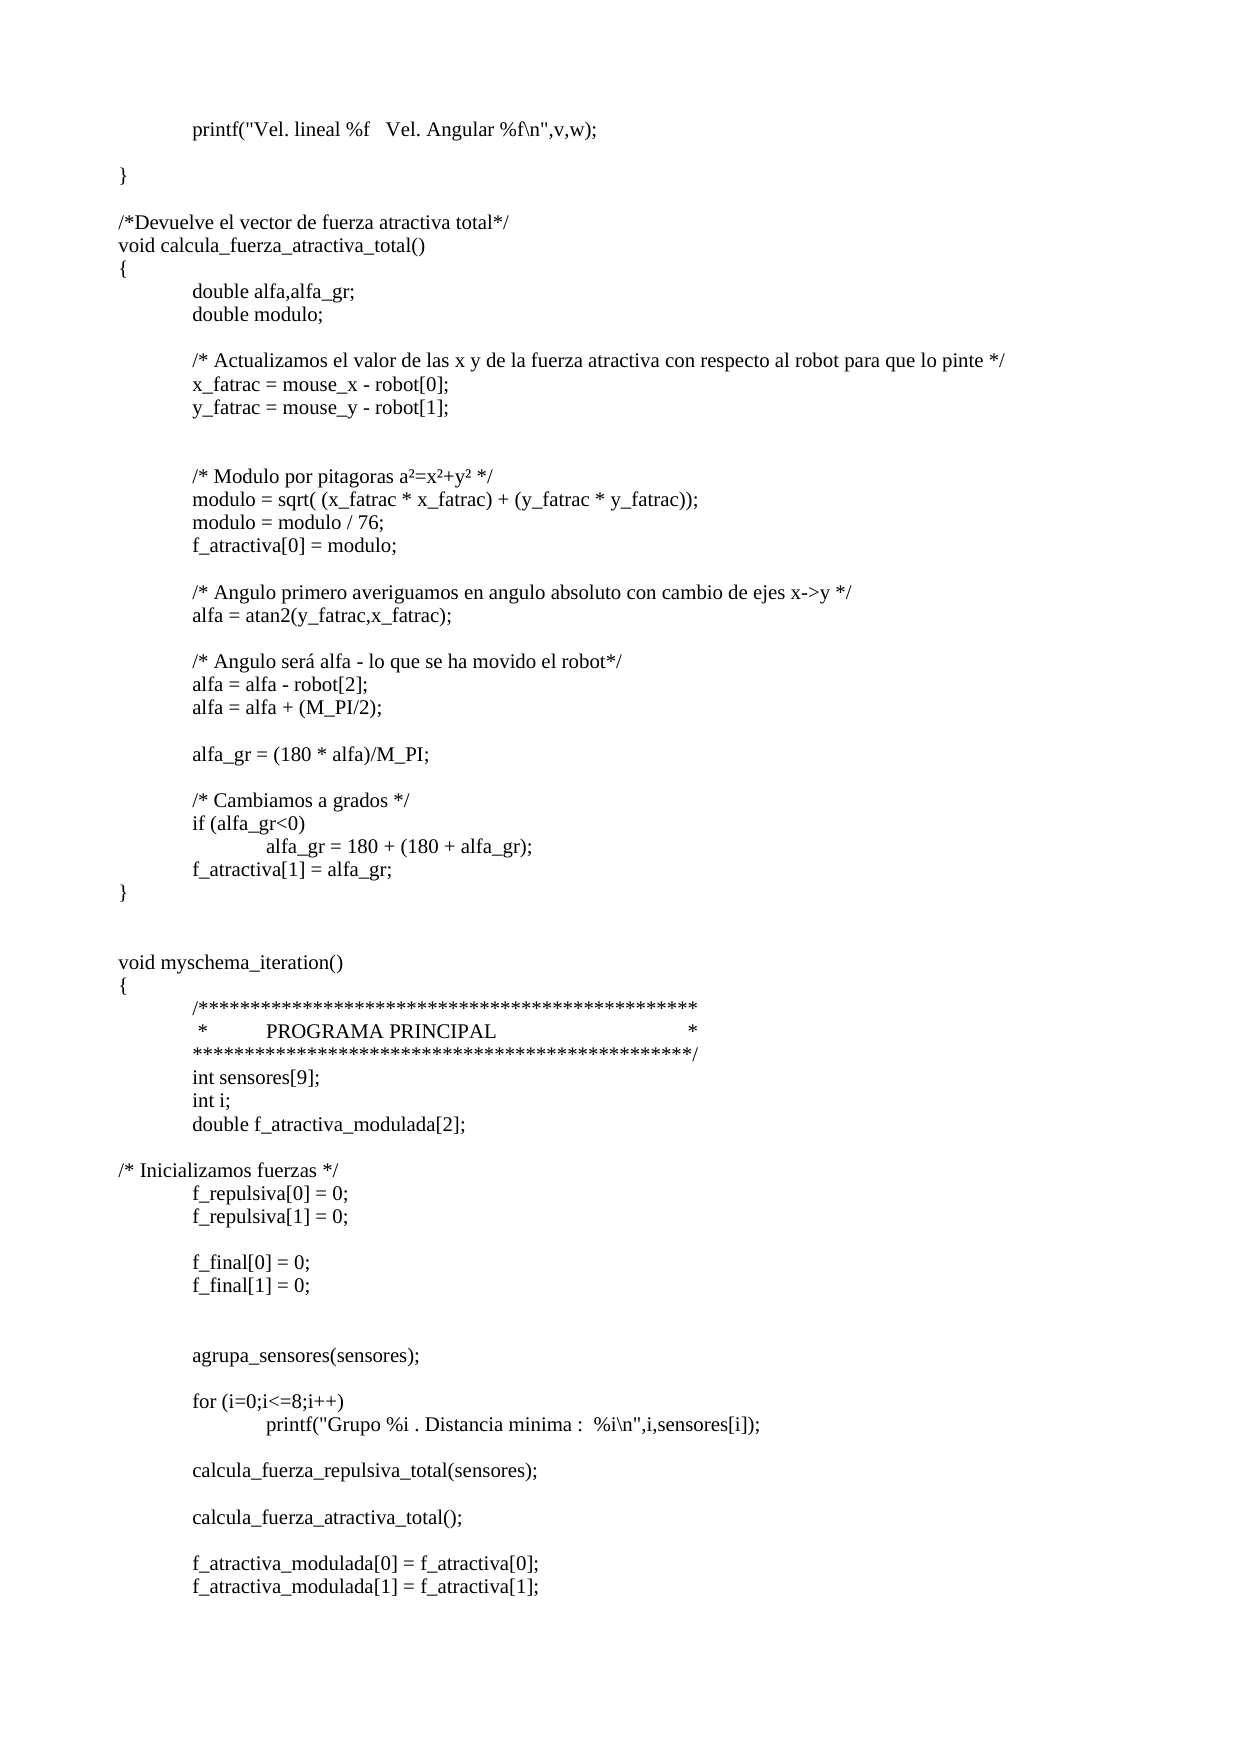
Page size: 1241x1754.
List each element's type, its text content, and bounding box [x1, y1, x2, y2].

text f_final[1] = 0; [118, 1274, 1122, 1297]
text double f_atractiva_modulada[2]; [118, 1112, 1122, 1136]
text double alfa,alfa_gr; [118, 280, 1122, 303]
text f_atractiva_modulada[0] = f_atractiva[0]; [118, 1552, 1122, 1575]
text /* Angulo primero averiguamos en angulo absoluto con cambio de ejes x->y */ [118, 581, 1122, 604]
text f_repulsiva[0] = 0; [118, 1182, 1122, 1205]
text calcula_fuerza_atractiva_total(); [118, 1506, 1122, 1529]
text /* Inicializamos fuerzas */ [118, 1159, 1122, 1182]
text modulo = sqrt( (x_fatrac * x_fatrac) + (y_fatrac * y_fatrac)); [118, 488, 1122, 511]
text /************************************************ [118, 997, 1122, 1020]
text f_atractiva_modulada[1] = f_atractiva[1]; [118, 1575, 1122, 1598]
text alfa = atan2(y_fatrac,x_fatrac); [118, 604, 1122, 627]
text /*Devuelve el vector de fuerza atractiva total*/ [118, 211, 1122, 234]
text } [118, 164, 1122, 187]
text int i; [118, 1089, 1122, 1112]
text printf("Grupo %i . Distancia minima : %i\n",i,sensores[i]); [118, 1413, 1122, 1436]
text { [118, 257, 1122, 280]
text modulo = modulo / 76; [118, 511, 1122, 534]
text y_fatrac = mouse_y - robot[1]; [118, 396, 1122, 419]
text } [118, 881, 1122, 904]
text /* Cambiamos a grados */ [118, 789, 1122, 812]
text printf("Vel. lineal %f Vel. Angular %f\n",v,w); [118, 118, 1122, 141]
text ************************************************/ [118, 1043, 1122, 1066]
text void calcula_fuerza_atractiva_total() [118, 234, 1122, 257]
text f_repulsiva[1] = 0; [118, 1205, 1122, 1228]
text * PROGRAMA PRINCIPAL * [118, 1020, 1122, 1043]
text double modulo; [118, 303, 1122, 326]
text agrupa_sensores(sensores); [118, 1344, 1122, 1367]
text f_atractiva[0] = modulo; [118, 534, 1122, 557]
text for (i=0;i<=8;i++) [118, 1390, 1122, 1413]
text f_atractiva[1] = alfa_gr; [118, 858, 1122, 881]
text if (alfa_gr<0) [118, 812, 1122, 835]
text /* Actualizamos el valor de las x y de la fuerza atractiva con respecto al robot para que lo pinte */ [118, 349, 1122, 372]
text void myschema_iteration() [118, 951, 1122, 974]
text alfa_gr = (180 * alfa)/M_PI; [118, 742, 1122, 766]
text /* Modulo por pitagoras a²=x²+y² */ [118, 465, 1122, 488]
text f_final[0] = 0; [118, 1251, 1122, 1274]
text { [118, 974, 1122, 997]
text alfa = alfa - robot[2]; [118, 673, 1122, 696]
text calcula_fuerza_repulsiva_total(sensores); [118, 1459, 1122, 1482]
text x_fatrac = mouse_x - robot[0]; [118, 372, 1122, 396]
text alfa = alfa + (M_PI/2); [118, 696, 1122, 719]
text int sensores[9]; [118, 1066, 1122, 1089]
text /* Angulo será alfa - lo que se ha movido el robot*/ [118, 650, 1122, 673]
text alfa_gr = 180 + (180 + alfa_gr); [118, 835, 1122, 858]
